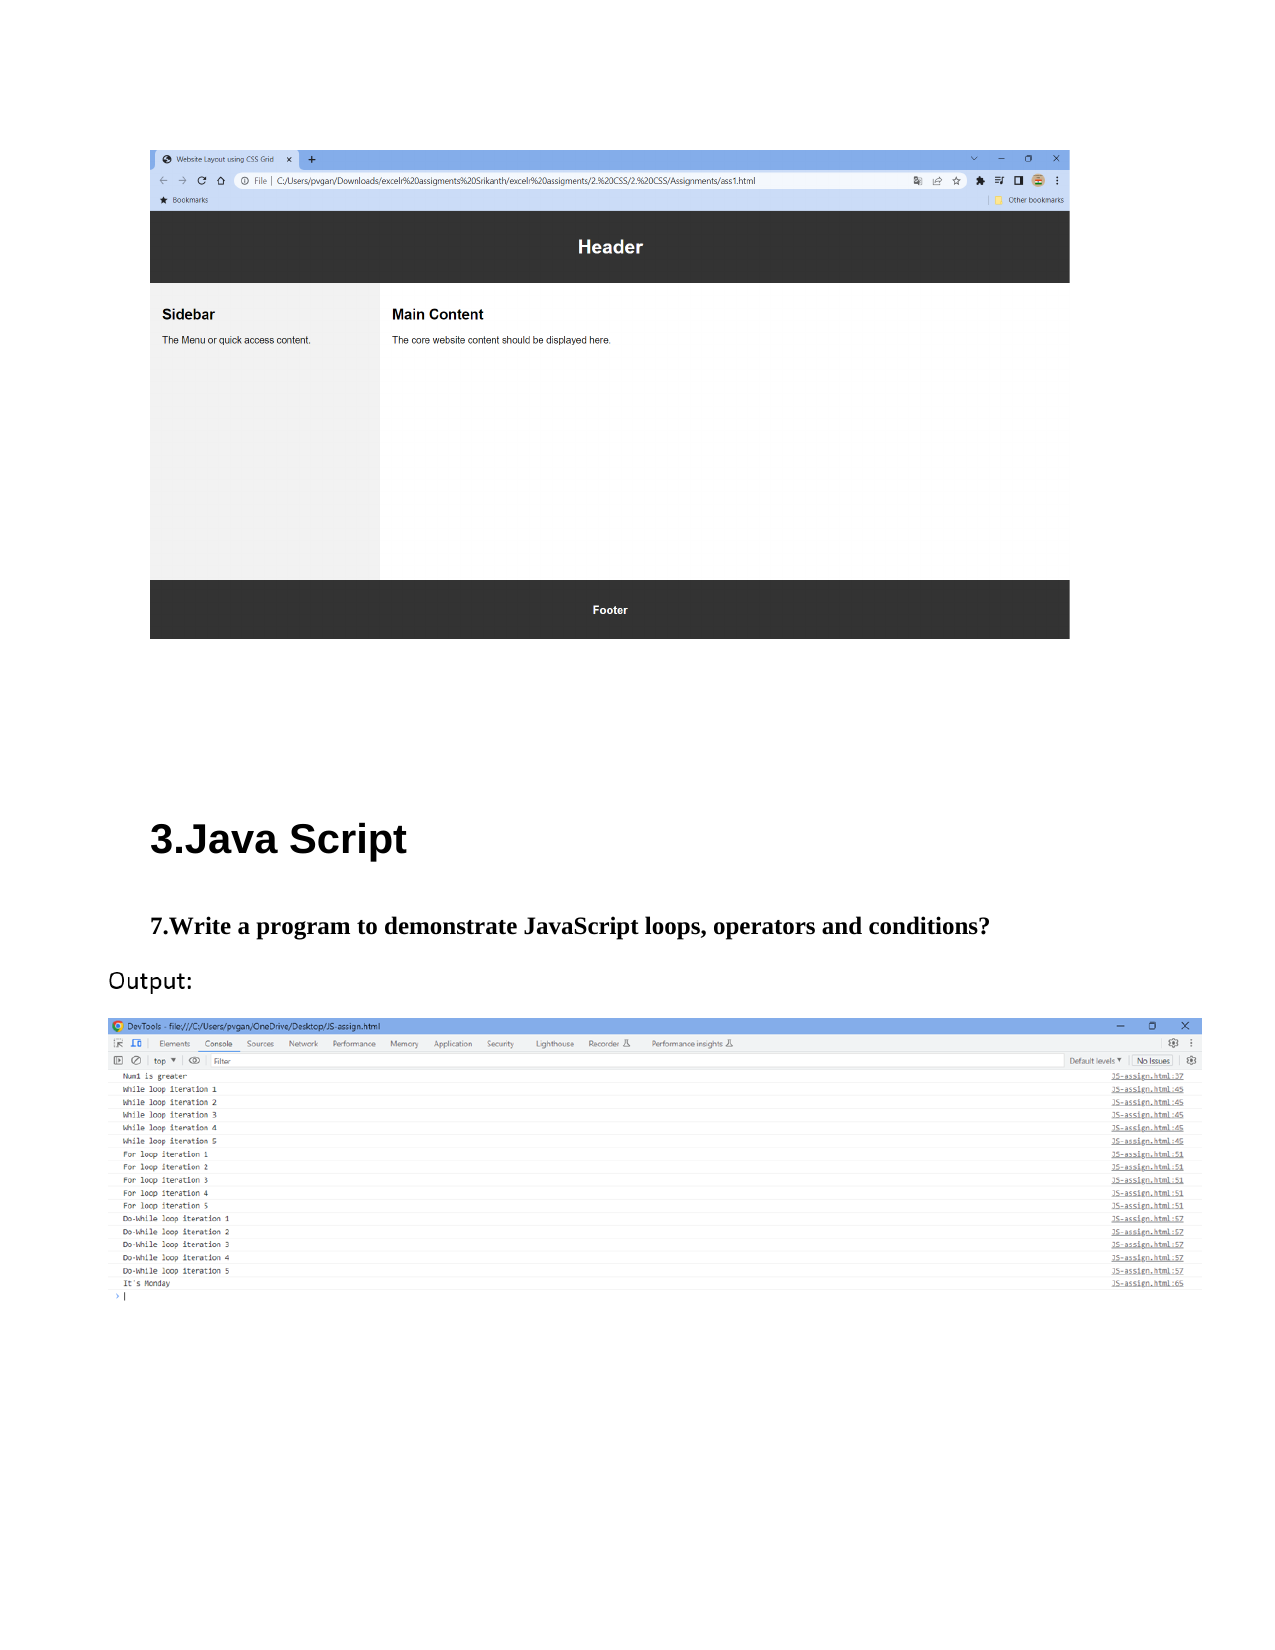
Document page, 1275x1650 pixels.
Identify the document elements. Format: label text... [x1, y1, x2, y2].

text 7.Write a program to demonstrate JavaScript loops, operators and conditions? [150, 911, 1125, 939]
text 3.Java Script [150, 815, 1125, 863]
